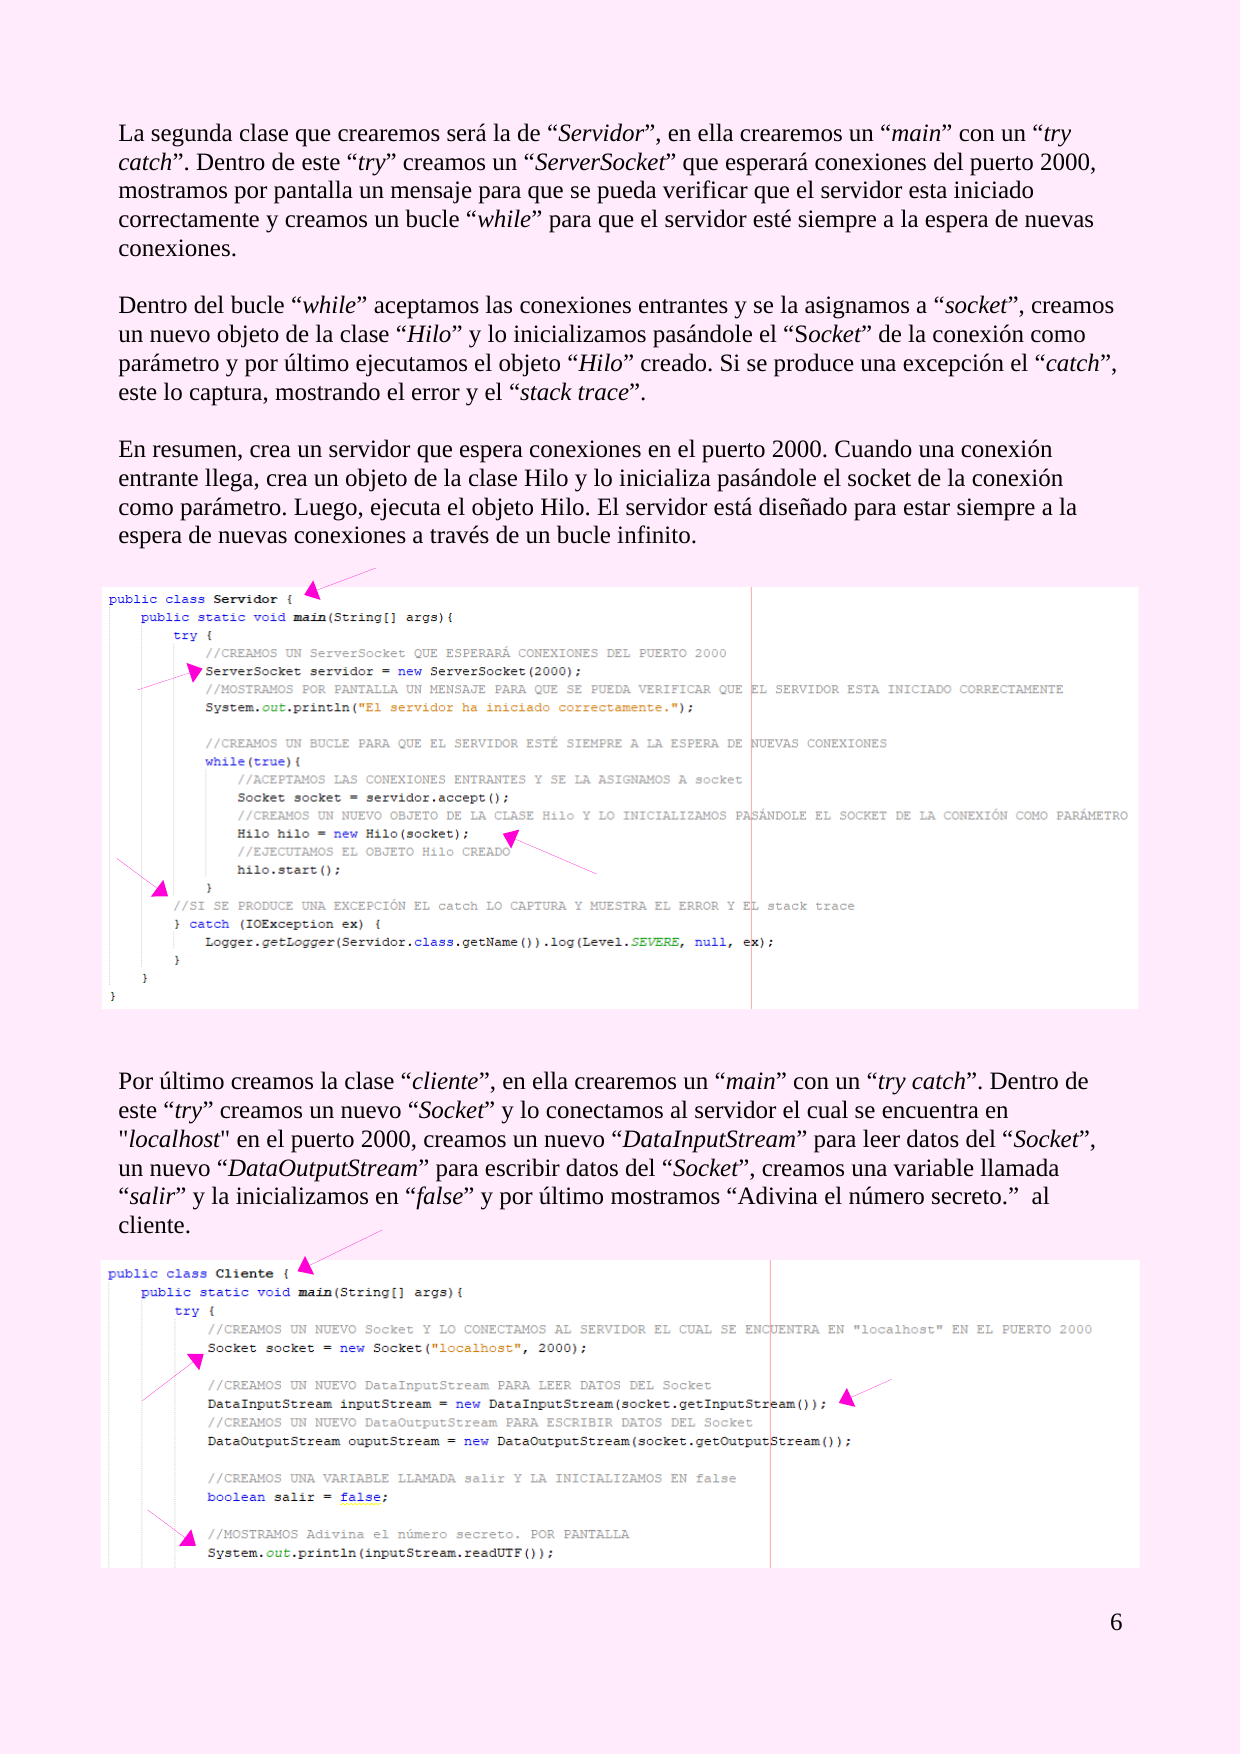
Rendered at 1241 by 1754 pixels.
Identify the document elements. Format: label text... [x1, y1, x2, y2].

text Dentro del bucle “while” aceptamos las conexiones entrantes y se la asignamos a “socket”, creamos un nuevo objeto de la clase “Hilo” y lo inicializamos pasándole el “Socket” de la conexión como parámetro y por último ejecutamos el objeto “Hilo” creado. Si se produce una excepción el “catch”, este lo captura, mostrando el error y el “stack trace”. [118, 291, 1122, 406]
text La segunda clase que crearemos será la de “Servidor”, en ella crearemos un “main” con un “try catch”. Dentro de este “try” creamos un “ServerSocket” que esperará conexiones del puerto 2000, mostramos por pantalla un mensaje para que se pueda verificar que el servidor esta iniciado correctamente y creamos un bucle “while” para que el servidor esté siempre a la espera de nuevas conexiones. [118, 118, 1122, 262]
text Por último creamos la clase “cliente”, en ella crearemos un “main” con un “try catch”. Dentro de este “try” creamos un nuevo “Socket” y lo conectamos al servidor el cual se encuentra en "localhost" en el puerto 2000, creamos un nuevo “DataInputStream” para leer datos del “Socket”, un nuevo “DataOutputStream” para escribir datos del “Socket”, creamos una variable llamada “salir” y la inicializamos en “false” y por último mostramos “Adivina el número secreto.” al cliente. [118, 1066, 1122, 1239]
picture [308, 1260, 318, 1264]
text En resumen, crea un servidor que espera conexiones en el puerto 2000. Cuando una conexión entrante llega, crea un objeto de la clase Hilo y lo inicializa pasándole el socket de la conexión como parámetro. Luego, ejecuta el objeto Hilo. El servidor está diseñado para estar siempre a la espera de nuevas conexiones a través de un bucle infinito. [118, 434, 1122, 549]
picture [101, 587, 1139, 1009]
picture [100, 1260, 1140, 1568]
